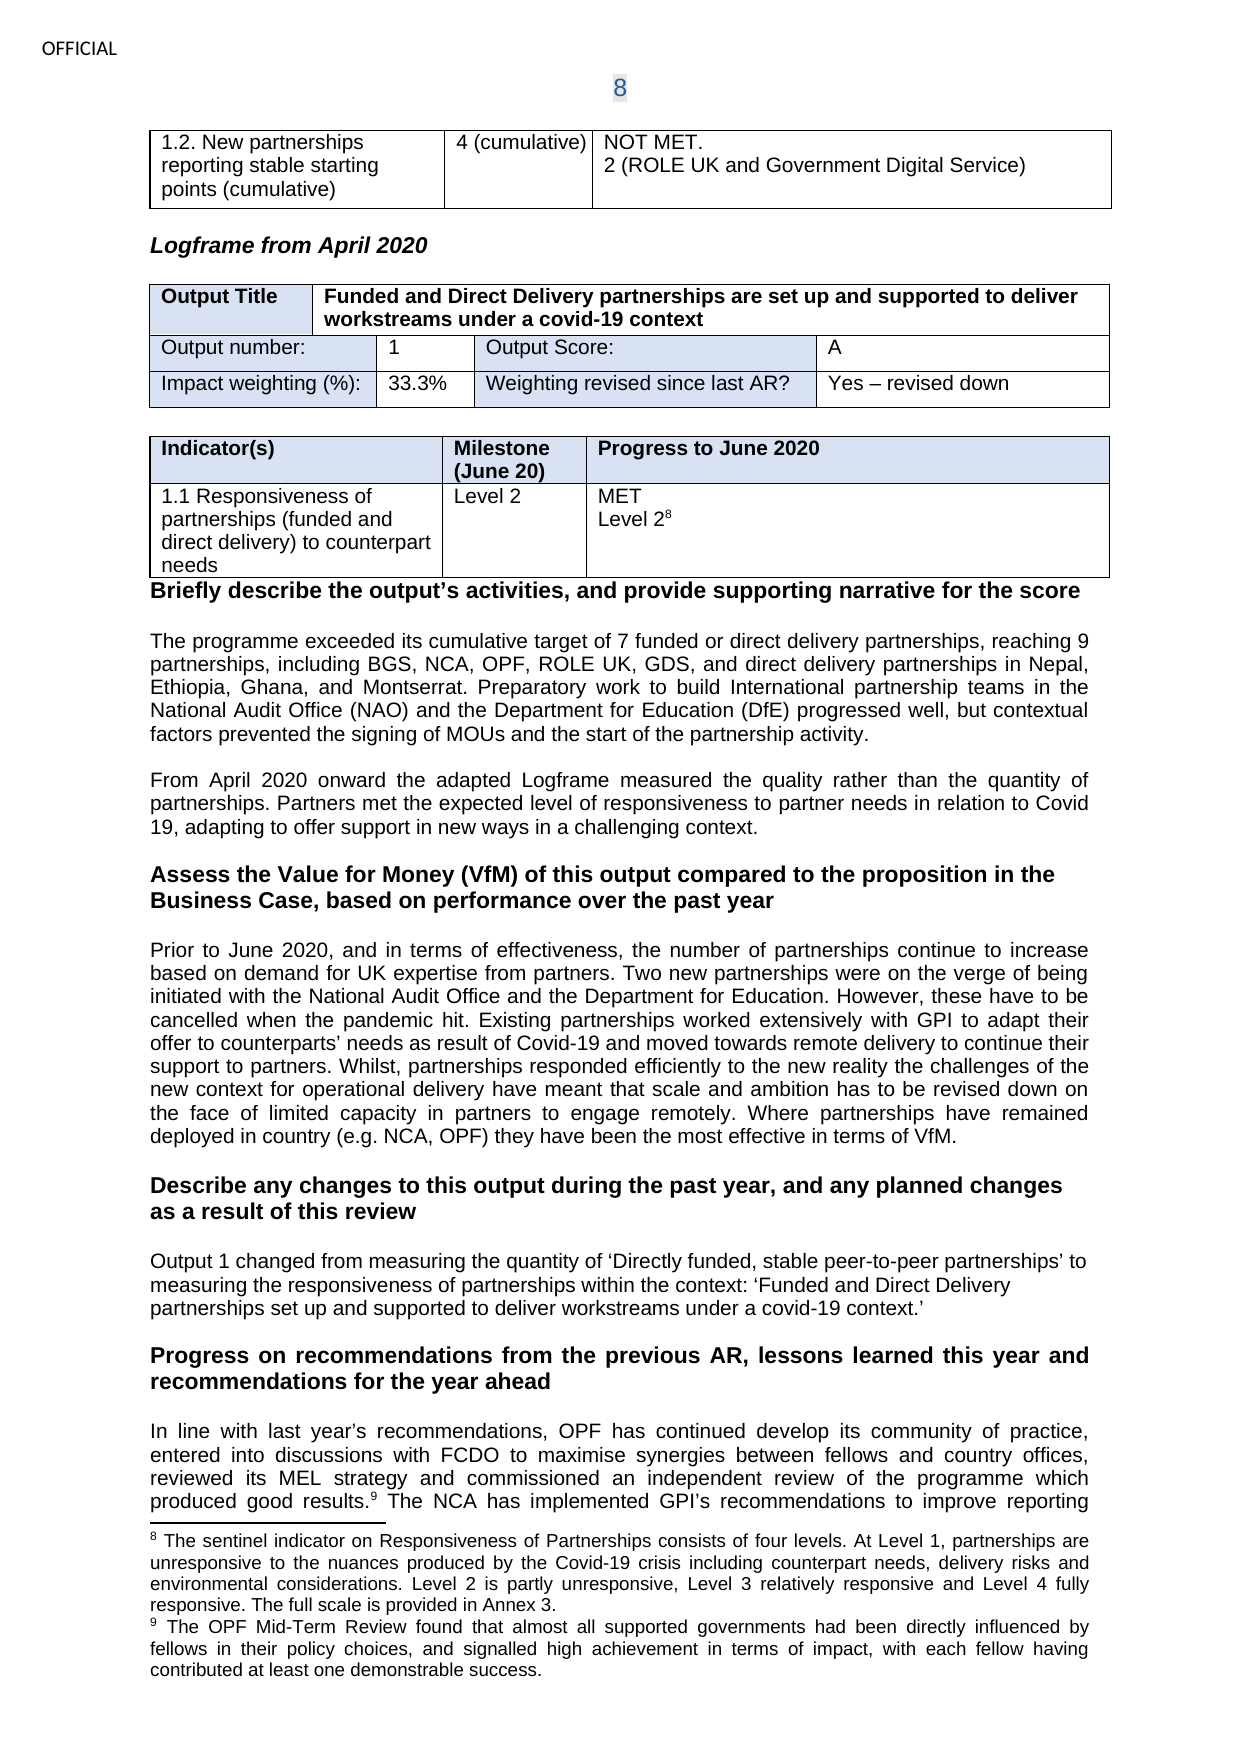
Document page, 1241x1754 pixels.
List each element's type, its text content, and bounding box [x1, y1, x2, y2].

text The programme exceeded its cumulative target of 7 funded or direct delivery partnerships, reaching 9 partnerships, including BGS, NCA, OPF, ROLE UK, GDS, and direct delivery partnerships in Nepal, Ethiopia, Ghana, and Montserrat. Preparatory work to build International partnership teams in the National Audit Office (NAO) and the Department for Education (DfE) progressed well, but contextual factors prevented the signing of MOUs and the start of the partnership activity. [150, 629, 1090, 746]
table_header Output Title [150, 285, 312, 334]
text Output 1 changed from measuring the quantity of ‘Directly funded, stable peer-to-peer partnerships’ to measuring the responsiveness of partnerships within the context: ‘Funded and Direct Delivery partnerships set up and supported to deliver workstreams under a covid-19 context.’ [150, 1250, 1090, 1320]
text In line with last year’s recommendations, OPF has continued develop its community of practice, entered into discussions with FCDO to maximise synergies between fellows and country offices, reviewed its MEL strategy and commissioned an independent review of the programme which produced good results. The NCA has implemented GPI’s recommendations to improve reporting [150, 1420, 1090, 1513]
table_cell 4 (cumulative) [445, 131, 592, 208]
text Prior to June 2020, and in terms of effectiveness, the number of partnerships continue to increase based on demand for UK expertise from partners. Two new partnerships were on the verge of being initiated with the National Audit Office and the Department for Education. However, these have to be cancelled when the pandemic hit. Existing partnerships worked extensively with GPI to adapt their offer to counterparts’ needs as result of Covid-19 and moved towards remote delivery to continue their support to partners. Whilst, partnerships responded efficiently to the new reality the challenges of the new context for operational delivery have meant that scale and ambition has to be revised down on the face of limited capacity in partners to engage remotely. Where partnerships have remained deployed in country (e.g. NCA, OPF) they have been the most effective in terms of VfM. [150, 938, 1090, 1148]
table_header Milestone (June 20) [443, 437, 586, 483]
text Describe any changes to this output during the past year, and any planned changes as a result of this review [150, 1173, 1090, 1224]
table_header Funded and Direct Delivery partnerships are set up and supported to deliver workstreams under a covid-19 context [313, 285, 1109, 334]
table_header Progress to June 2020 [587, 437, 1109, 483]
text Assess the Value for Money (VfM) of this output compared to the proposition in the Business Case, based on performance over the past year [150, 862, 1090, 913]
table_cell MET Level 2 [587, 484, 1109, 577]
table_cell 1 [377, 336, 474, 371]
text Briefly describe the output’s activities, and provide supporting narrative for the score [150, 578, 1090, 604]
table_cell Output number: [150, 336, 376, 371]
text From April 2020 onward the adapted Logframe measured the quality rather than the quantity of partnerships. Partners met the expected level of responsiveness to partner needs in relation to Covid 19, adapting to offer support in new ways in a challenging context. [150, 769, 1090, 838]
text The OPF Mid-Term Review found that almost all supported governments had been directly influenced by fellows in their policy choices, and signalled high achievement in terms of impact, with each fellow having contributed at least one demonstrable success. [150, 1615, 1090, 1680]
table_cell 33.3% [377, 372, 474, 407]
text Progress on recommendations from the previous AR, lessons learned this year and recommendations for the year ahead [150, 1343, 1090, 1394]
table_cell Weighting revised since last AR? [475, 372, 816, 407]
text Logframe from April 2020 [150, 232, 1090, 258]
table_cell Yes – revised down [817, 372, 1109, 407]
table_cell NOT MET. 2 (ROLE UK and Government Digital Service) [593, 131, 1111, 208]
table_cell 1.2. New partnerships reporting stable starting points (cumulative) [151, 131, 444, 208]
table_header Indicator(s) [151, 437, 442, 483]
table_cell Impact weighting (%): [150, 372, 376, 407]
table_cell Level 2 [443, 484, 586, 577]
table_cell Output Score: [475, 336, 816, 371]
table_cell 1.1 Responsiveness of partnerships (funded and direct delivery) to counterpart needs [151, 484, 442, 577]
table_cell A [817, 336, 1109, 371]
